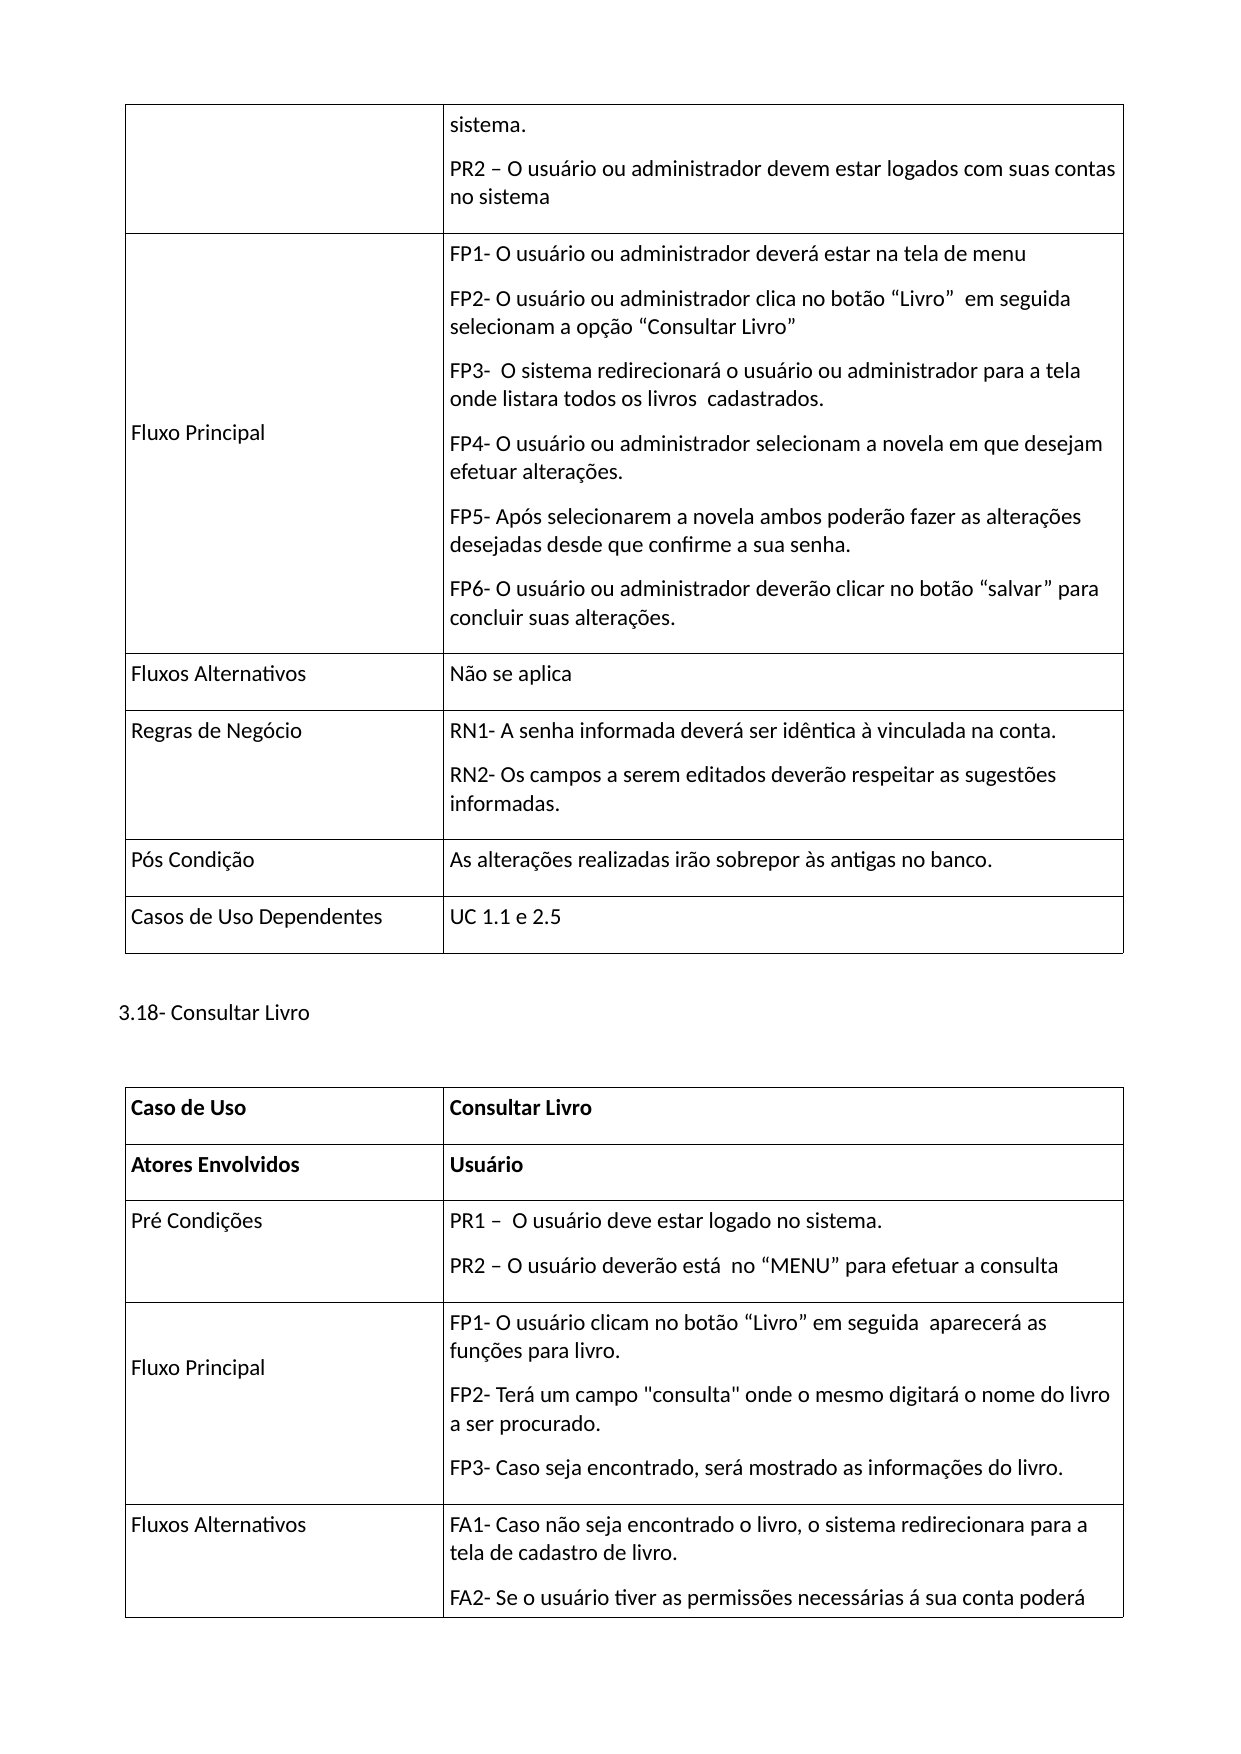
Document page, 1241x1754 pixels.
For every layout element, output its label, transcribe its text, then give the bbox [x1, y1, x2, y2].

table_cell sistema. PR2 – O usuário ou administrador devem estar logados com suas contas no sistema [444, 105, 1123, 233]
table_cell Regras de Negócio [126, 711, 443, 839]
table_cell Casos de Uso Dependentes [126, 897, 443, 952]
table_cell Não se aplica [444, 654, 1123, 710]
table_cell UC 1.1 e 2.5 [444, 897, 1123, 952]
table_cell Fluxos Alternativos [126, 1505, 443, 1616]
table_cell Pré Condições [126, 1201, 443, 1302]
table_cell Fluxos Alternativos [126, 654, 443, 710]
table_cell Usuário [444, 1145, 1123, 1200]
table_header Caso de Uso [126, 1088, 443, 1144]
table_cell Fluxo Principal [126, 234, 443, 653]
table_cell Pós Condição [126, 840, 443, 896]
table_cell FA1- Caso não seja encontrado o livro, o sistema redirecionara para a tela de cadastro de livro. FA2- Se o usuário tiver as permissões necessárias á sua conta poderá [444, 1505, 1123, 1616]
table_header Consultar Livro [444, 1088, 1123, 1144]
table_cell PR1 – O usuário deve estar logado no sistema. PR2 – O usuário deverão está no “MENU” para efetuar a consulta [444, 1201, 1123, 1302]
table_cell RN1- A senha informada deverá ser idêntica à vinculada na conta. RN2- Os campos a serem editados deverão respeitar as sugestões informadas. [444, 711, 1123, 839]
table_cell Atores Envolvidos [126, 1145, 443, 1200]
table_cell As alterações realizadas irão sobrepor às antigas no banco. [444, 840, 1123, 896]
table_cell Fluxo Principal [126, 1303, 443, 1504]
text 3.18- Consultar Livro [118, 998, 1122, 1026]
table_cell FP1- O usuário ou administrador deverá estar na tela de menu FP2- O usuário ou administrador clica no botão “Livro” em seguida selecionam a opção “Consultar Livro” FP3- O sistema redirecionará o usuário ou administrador para a tela onde listara todos os livros cadastrados. FP4- O usuário ou administrador selecionam a novela em que desejam efetuar alterações. FP5- Após selecionarem a novela ambos poderão fazer as alterações desejadas desde que confirme a sua senha. FP6- O usuário ou administrador deverão clicar no botão “salvar” para concluir suas alterações. [444, 234, 1123, 653]
table_cell [126, 105, 443, 233]
table_cell FP1- O usuário clicam no botão “Livro” em seguida aparecerá as funções para livro. FP2- Terá um campo "consulta" onde o mesmo digitará o nome do livro a ser procurado. FP3- Caso seja encontrado, será mostrado as informações do livro. [444, 1303, 1123, 1504]
